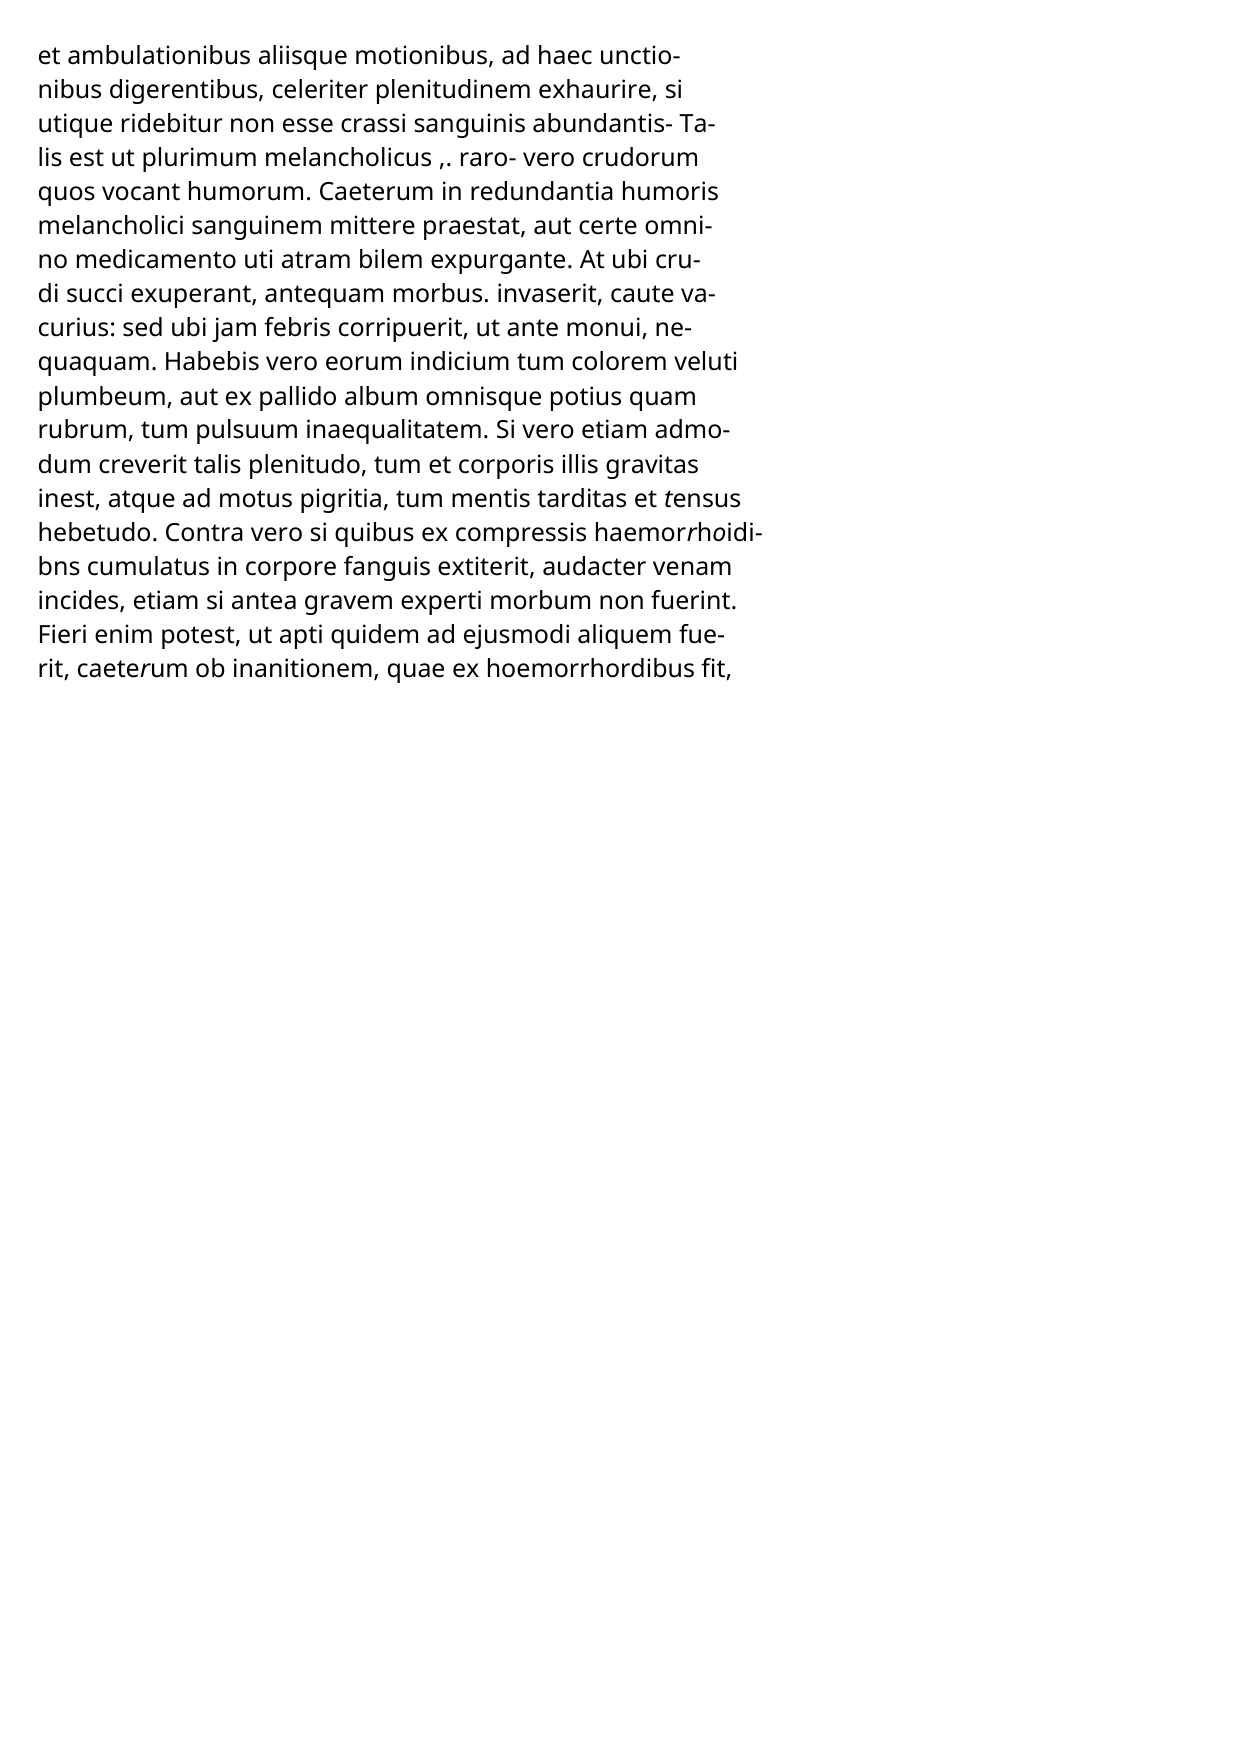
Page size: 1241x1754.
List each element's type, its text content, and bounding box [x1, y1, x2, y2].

text et ambulationibus aliisque motionibus, ad haec unctio- nibus digerentibus, celeriter plenitudinem exhaurire, si utique ridebitur non esse crassi sanguinis abundantis- Ta- lis est ut plurimum melancholicus ,. raro- vero crudorum quos vocant humorum. Caeterum in redundantia humoris melancholici sanguinem mittere praestat, aut certe omni- no medicamento uti atram bilem expurgante. At ubi cru- di succi exuperant, antequam morbus. invaserit, caute va- curius: sed ubi jam febris corripuerit, ut ante monui, ne- quaquam. Habebis vero eorum indicium tum colorem veluti plumbeum, aut ex pallido album omnisque potius quam rubrum, tum pulsuum inaequalitatem. Si vero etiam admo- dum creverit talis plenitudo, tum et corporis illis gravitas inest, atque ad motus pigritia, tum mentis tarditas et tensus hebetudo. Contra vero si quibus ex compressis haemorrhoidi- bns cumulatus in corpore fanguis extiterit, audacter venam incides, etiam si antea gravem experti morbum non fuerint. Fieri enim potest, ut apti quidem ad ejusmodi aliquem fue- rit, caeterum ob inanitionem, quae ex hoemorrhordibus fit, [37, 37, 1203, 685]
